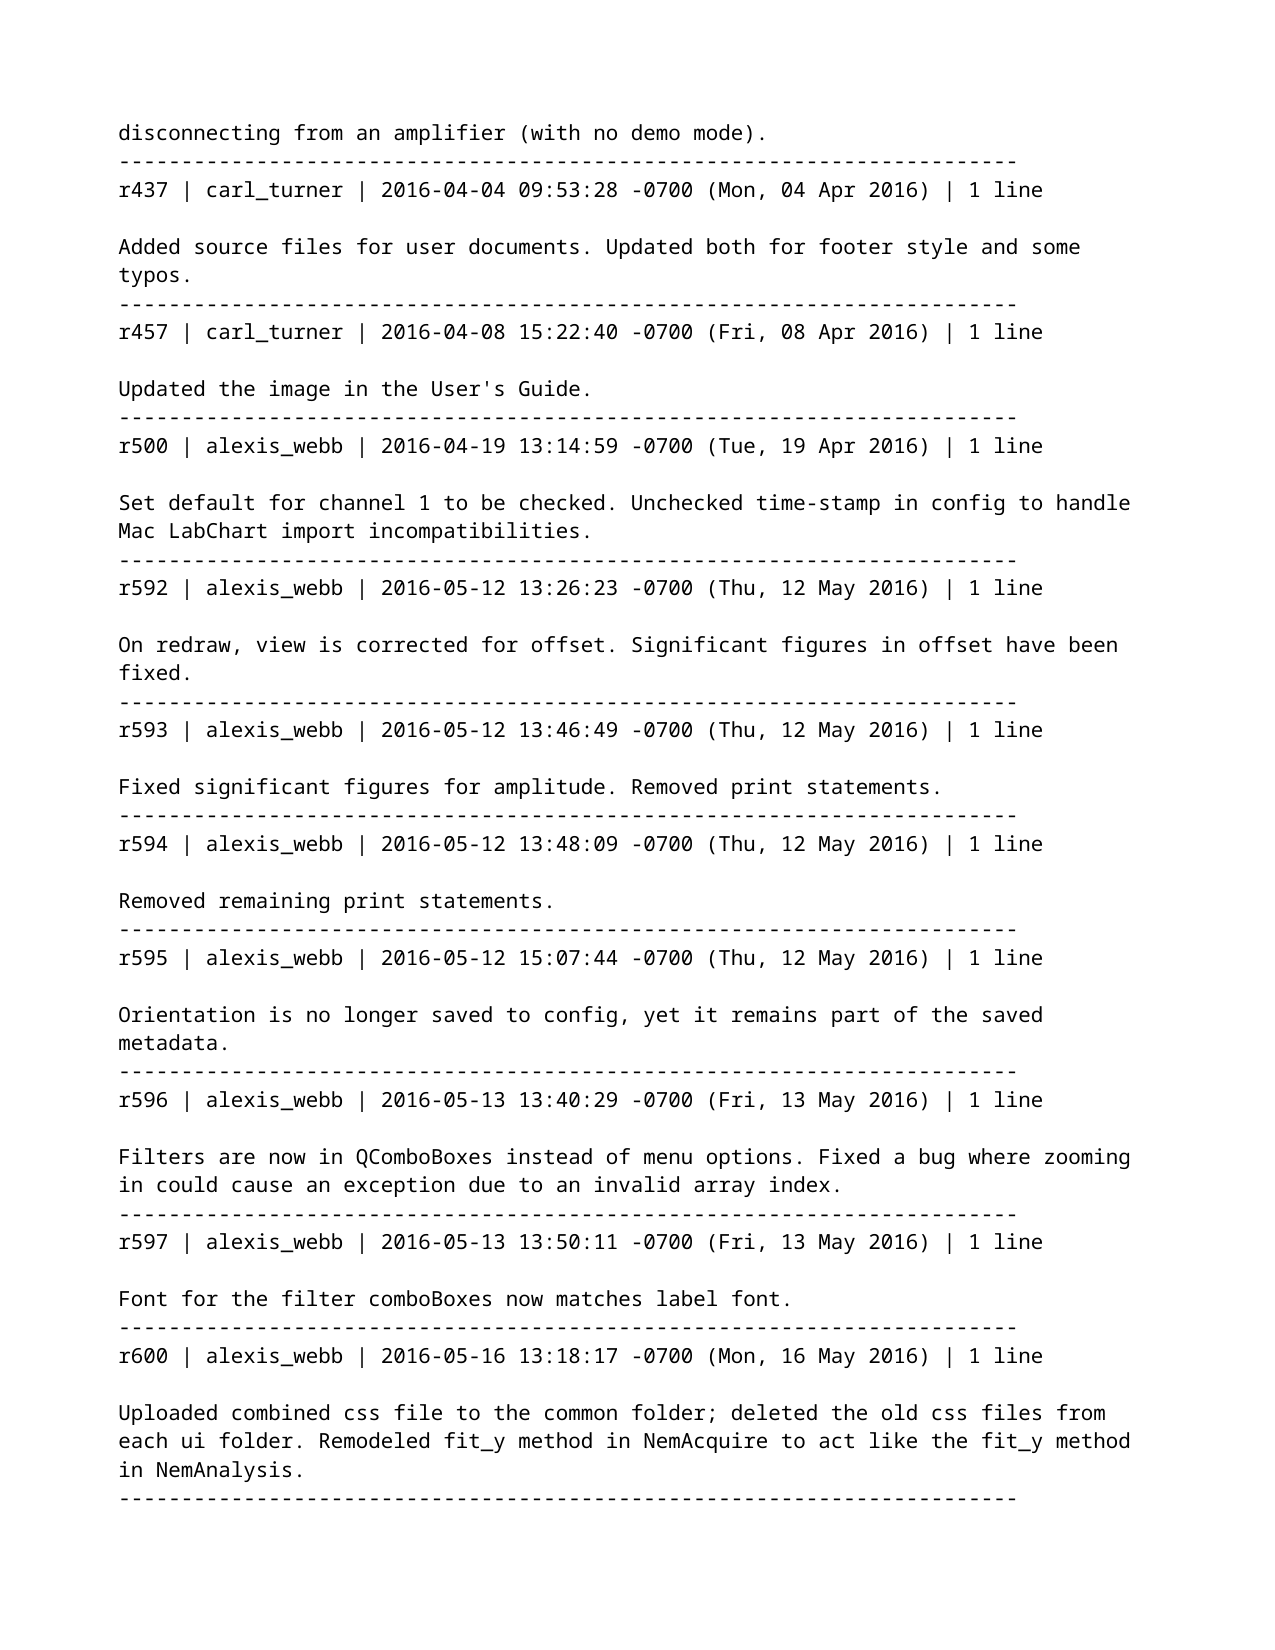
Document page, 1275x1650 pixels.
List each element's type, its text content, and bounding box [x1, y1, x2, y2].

text r457 | carl_turner | 2016-04-08 15:22:40 -0700 (Fri, 08 Apr 2016) | 1 line [118, 317, 1157, 346]
text r500 | alexis_webb | 2016-04-19 13:14:59 -0700 (Tue, 19 Apr 2016) | 1 line [118, 431, 1157, 459]
text disconnecting from an amplifier (with no demo mode). [118, 118, 1157, 147]
text r594 | alexis_webb | 2016-05-12 13:48:09 -0700 (Thu, 12 May 2016) | 1 line [118, 829, 1157, 857]
text r437 | carl_turner | 2016-04-04 09:53:28 -0700 (Mon, 04 Apr 2016) | 1 line [118, 175, 1157, 203]
text Font for the filter comboBoxes now matches label font. [118, 1284, 1157, 1312]
text Set default for channel 1 to be checked. Unchecked time-stamp in config to handle Mac LabChart import incompatibilities. [118, 488, 1157, 545]
text Updated the image in the User's Guide. [118, 374, 1157, 402]
text r600 | alexis_webb | 2016-05-16 13:18:17 -0700 (Mon, 16 May 2016) | 1 line [118, 1341, 1157, 1369]
text r592 | alexis_webb | 2016-05-12 13:26:23 -0700 (Thu, 12 May 2016) | 1 line [118, 573, 1157, 602]
text ------------------------------------------------------------------------ [118, 1199, 1157, 1227]
text ------------------------------------------------------------------------ [118, 147, 1157, 175]
text Uploaded combined css file to the common folder; deleted the old css files from each ui folder. Remodeled fit_y method in NemAcquire to act like the fit_y method in NemAnalysis. [118, 1398, 1157, 1483]
text r595 | alexis_webb | 2016-05-12 15:07:44 -0700 (Thu, 12 May 2016) | 1 line [118, 943, 1157, 971]
text r597 | alexis_webb | 2016-05-13 13:50:11 -0700 (Fri, 13 May 2016) | 1 line [118, 1227, 1157, 1256]
text Added source files for user documents. Updated both for footer style and some typos. [118, 232, 1157, 289]
text Fixed significant figures for amplitude. Removed print statements. [118, 772, 1157, 801]
text ------------------------------------------------------------------------ [118, 402, 1157, 431]
text r596 | alexis_webb | 2016-05-13 13:40:29 -0700 (Fri, 13 May 2016) | 1 line [118, 1085, 1157, 1113]
text ------------------------------------------------------------------------ [118, 1312, 1157, 1341]
text ------------------------------------------------------------------------ [118, 545, 1157, 573]
text r593 | alexis_webb | 2016-05-12 13:46:49 -0700 (Thu, 12 May 2016) | 1 line [118, 715, 1157, 744]
text ------------------------------------------------------------------------ [118, 914, 1157, 943]
text ------------------------------------------------------------------------ [118, 289, 1157, 317]
text ------------------------------------------------------------------------ [118, 687, 1157, 715]
text ------------------------------------------------------------------------ [118, 1057, 1157, 1085]
text Removed remaining print statements. [118, 886, 1157, 914]
text ------------------------------------------------------------------------ [118, 801, 1157, 829]
text Filters are now in QComboBoxes instead of menu options. Fixed a bug where zooming in could cause an exception due to an invalid array index. [118, 1142, 1157, 1199]
text ------------------------------------------------------------------------ [118, 1483, 1157, 1512]
text On redraw, view is corrected for offset. Significant figures in offset have been fixed. [118, 630, 1157, 687]
text Orientation is no longer saved to config, yet it remains part of the saved metadata. [118, 1000, 1157, 1057]
